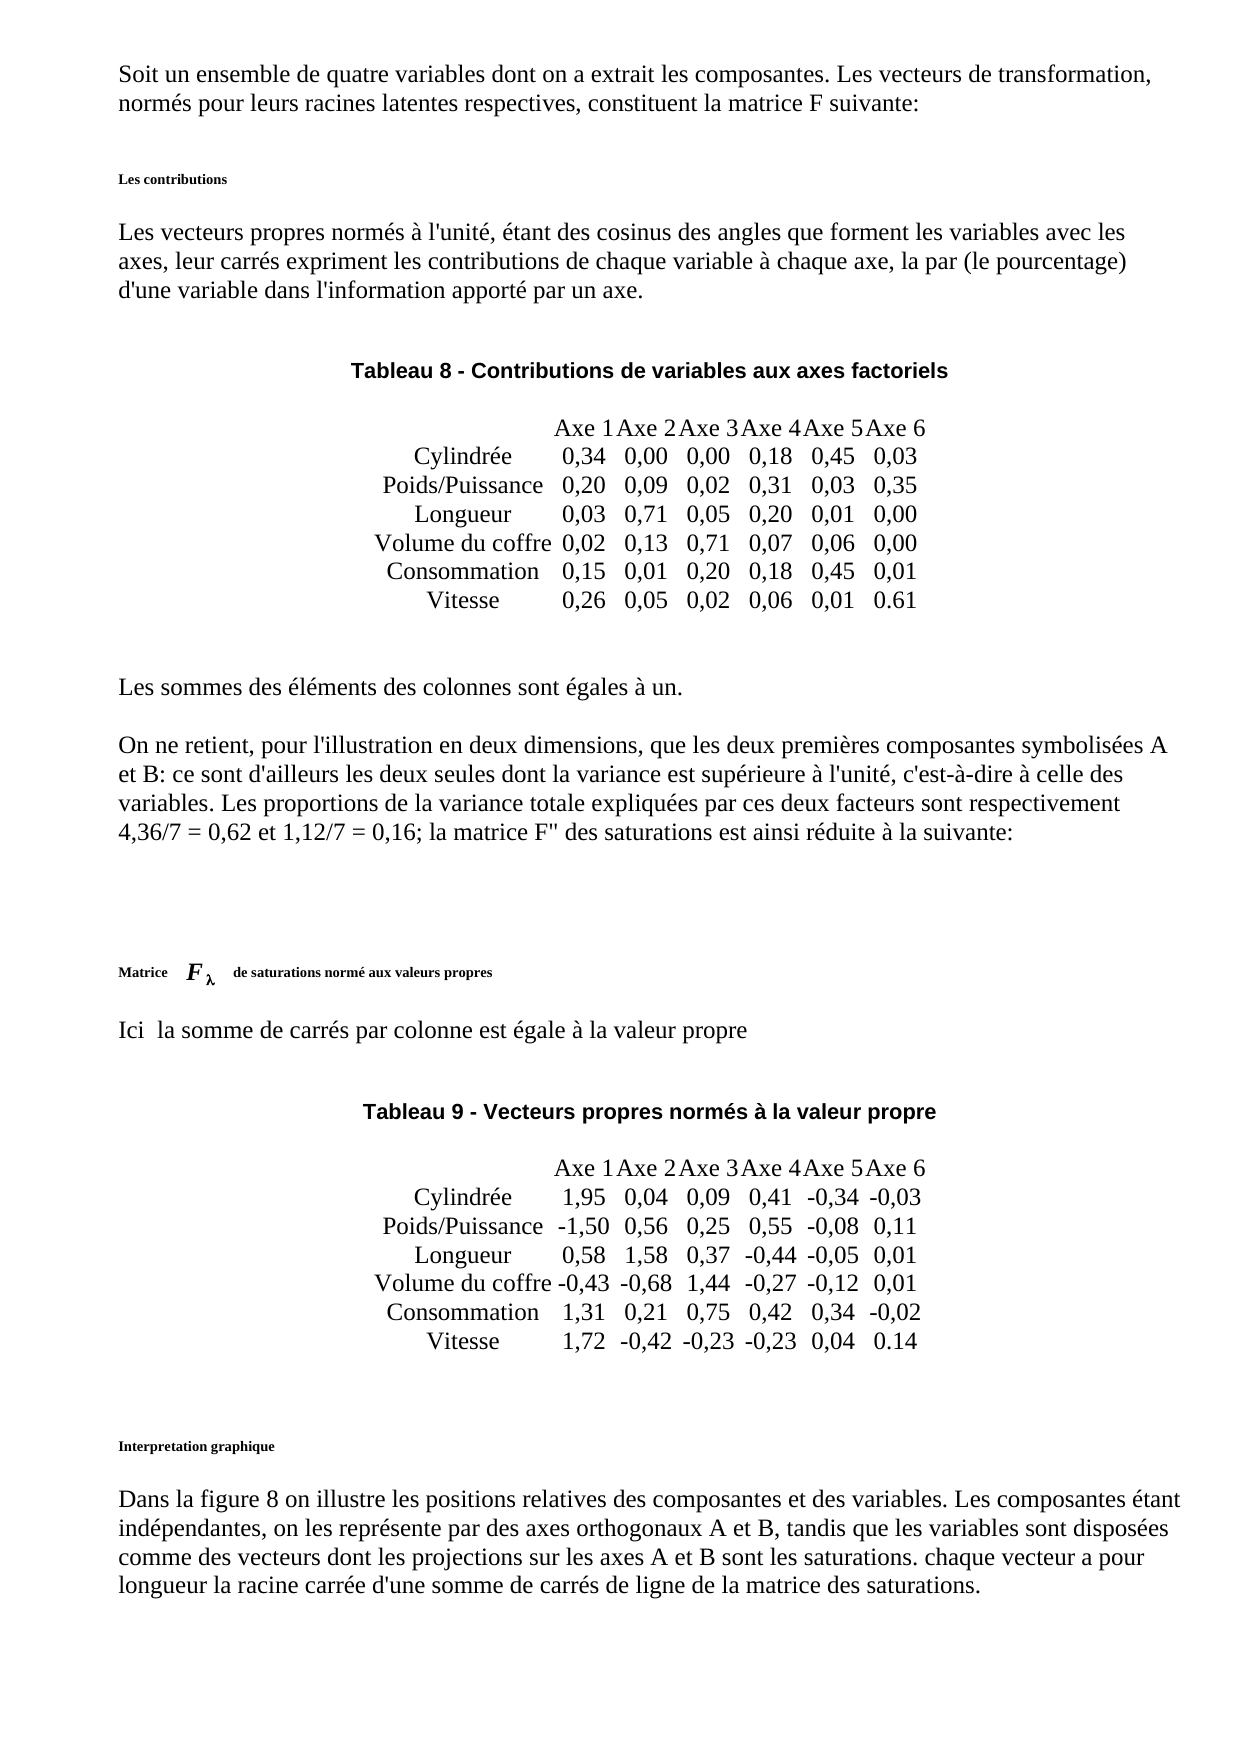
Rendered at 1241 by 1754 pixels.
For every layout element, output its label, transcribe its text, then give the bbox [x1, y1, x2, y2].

table_cell 0,13 [615, 528, 677, 556]
table_header Axe 1 [553, 1154, 615, 1182]
table_cell 0,61 [864, 585, 926, 614]
table_cell Poids/Puissance [373, 470, 552, 499]
table_cell 0,00 [864, 528, 926, 556]
table_cell 0,02 [677, 470, 739, 499]
table_cell -0,08 [802, 1211, 864, 1240]
table_header Axe 4 [739, 1154, 802, 1182]
table_cell 0,02 [553, 528, 615, 556]
table_cell 0,04 [802, 1326, 864, 1355]
table_header Axe 5 [802, 413, 864, 441]
table_cell 0,21 [615, 1297, 677, 1326]
table_cell 0,26 [553, 585, 615, 614]
table_cell 1,95 [553, 1182, 615, 1211]
table_cell 0,02 [677, 585, 739, 614]
table_cell -0,02 [864, 1297, 926, 1326]
table_cell 0,03 [864, 441, 926, 470]
table_cell Consommation [373, 556, 552, 585]
table_cell 0,20 [677, 556, 739, 585]
table_cell 0,14 [864, 1326, 926, 1355]
table_header Axe 3 [677, 413, 739, 441]
subtitle Tableau 9 - Vecteurs propres normés à la valeur propre [118, 1099, 1181, 1124]
table_cell 0,03 [553, 499, 615, 528]
table_cell 0,71 [677, 528, 739, 556]
table_cell 0,18 [739, 441, 802, 470]
table_cell Poids/Puissance [373, 1211, 552, 1240]
table_cell 0,18 [739, 556, 802, 585]
table_cell 0,04 [615, 1182, 677, 1211]
table_cell 0,01 [864, 556, 926, 585]
table_cell 0,45 [802, 441, 864, 470]
subtitle Les contributions [118, 171, 1181, 188]
table_cell 0,06 [802, 528, 864, 556]
table_cell 0,01 [864, 1269, 926, 1297]
table_header Axe 6 [864, 1154, 926, 1182]
table_cell 0,42 [739, 1297, 802, 1326]
table_cell 1,44 [677, 1269, 739, 1297]
table_cell -0,23 [739, 1326, 802, 1355]
table_cell 0,35 [864, 470, 926, 499]
table_cell -0,68 [615, 1269, 677, 1297]
table_cell -0,23 [677, 1326, 739, 1355]
table_cell Volume du coffre [373, 1269, 552, 1297]
table_cell 0,25 [677, 1211, 739, 1240]
table_cell -0,03 [864, 1182, 926, 1211]
table_cell 0,01 [802, 585, 864, 614]
subtitle Tableau 8 - Contributions de variables aux axes factoriels [118, 358, 1181, 383]
table_cell -0,42 [615, 1326, 677, 1355]
text On ne retient, pour l'illustration en deux dimensions, que les deux premières composantes symbolisées A et B: ce sont d'ailleurs les deux seules dont la variance est supérieure à l'unité, c'est-à-dire à celle des variables. Les proportions de la variance totale expliquées par ces deux facteurs sont respectivement 4,36/7 = 0,62 et 1,12/7 = 0,16; la matrice F" des saturations est ainsi réduite à la suivante: [118, 730, 1181, 845]
table_header Axe 3 [677, 1154, 739, 1182]
table_cell Volume du coffre [373, 528, 552, 556]
table_cell Vitesse [373, 1326, 552, 1355]
table_cell 1,31 [553, 1297, 615, 1326]
table_cell 0,75 [677, 1297, 739, 1326]
table_cell 0,01 [615, 556, 677, 585]
table_header Axe 5 [802, 1154, 864, 1182]
table_header Axe 1 [553, 413, 615, 441]
table_header Axe 2 [615, 1154, 677, 1182]
text Ici la somme de carrés par colonne est égale à la valeur propre [118, 1016, 1181, 1044]
subtitle Matricede saturations normé aux valeurs propres [118, 958, 1181, 986]
subtitle Interpretation graphique [118, 1438, 1181, 1455]
table_cell 0,37 [677, 1240, 739, 1268]
table_cell 0,41 [739, 1182, 802, 1211]
text Les sommes des éléments des colonnes sont égales à un. [118, 672, 1181, 701]
text Soit un ensemble de quatre variables dont on a extrait les composantes. Les vecteurs de transformation, normés pour leurs racines latentes respectives, constituent la matrice F suivante: [118, 59, 1181, 117]
table_cell 0,05 [615, 585, 677, 614]
table_cell 0,00 [677, 441, 739, 470]
table_cell -0,05 [802, 1240, 864, 1268]
table_cell 0,58 [553, 1240, 615, 1268]
table_cell 0,11 [864, 1211, 926, 1240]
table_cell 0,20 [553, 470, 615, 499]
table_cell 0,55 [739, 1211, 802, 1240]
table_cell 0,03 [802, 470, 864, 499]
table_cell Cylindrée [373, 1182, 552, 1211]
table_cell -0,43 [553, 1269, 615, 1297]
table_cell 0,00 [615, 441, 677, 470]
table_cell 0,56 [615, 1211, 677, 1240]
table_cell Longueur [373, 1240, 552, 1268]
text Dans la figure 8 on illustre les positions relatives des composantes et des variables. Les composantes étant indépendantes, on les représente par des axes orthogonaux A et B, tandis que les variables sont disposées comme des vecteurs dont les projections sur les axes A et B sont les saturations. chaque vecteur a pour longueur la racine carrée d'une somme de carrés de ligne de la matrice des saturations. [118, 1484, 1181, 1599]
table_cell Cylindrée [373, 441, 552, 470]
table_cell 0,34 [802, 1297, 864, 1326]
table_cell 1,72 [553, 1326, 615, 1355]
table_header [373, 1154, 552, 1182]
table_cell 0,71 [615, 499, 677, 528]
table_cell 0,06 [739, 585, 802, 614]
table_header Axe 4 [739, 413, 802, 441]
table_cell 1,58 [615, 1240, 677, 1268]
table_cell 0,07 [739, 528, 802, 556]
table_header Axe 2 [615, 413, 677, 441]
table_cell Longueur [373, 499, 552, 528]
table_cell -0,34 [802, 1182, 864, 1211]
table_cell 0,45 [802, 556, 864, 585]
table_cell -1,50 [553, 1211, 615, 1240]
table_cell 0,20 [739, 499, 802, 528]
table_cell 0,09 [677, 1182, 739, 1211]
table_cell 0,05 [677, 499, 739, 528]
table_cell Consommation [373, 1297, 552, 1326]
table_cell 0,09 [615, 470, 677, 499]
table_cell 0,34 [553, 441, 615, 470]
table_header [373, 413, 552, 441]
table_cell -0,27 [739, 1269, 802, 1297]
table_cell 0,00 [864, 499, 926, 528]
table_cell 0,01 [802, 499, 864, 528]
table_cell 0,31 [739, 470, 802, 499]
table_cell -0,44 [739, 1240, 802, 1268]
table_cell -0,12 [802, 1269, 864, 1297]
table_header Axe 6 [864, 413, 926, 441]
table_cell 0,15 [553, 556, 615, 585]
table_cell Vitesse [373, 585, 552, 614]
table_cell 0,01 [864, 1240, 926, 1268]
text Les vecteurs propres normés à l'unité, étant des cosinus des angles que forment les variables avec les axes, leur carrés expriment les contributions de chaque variable à chaque axe, la par (le pourcentage) d'une variable dans l'information apporté par un axe. [118, 217, 1181, 303]
